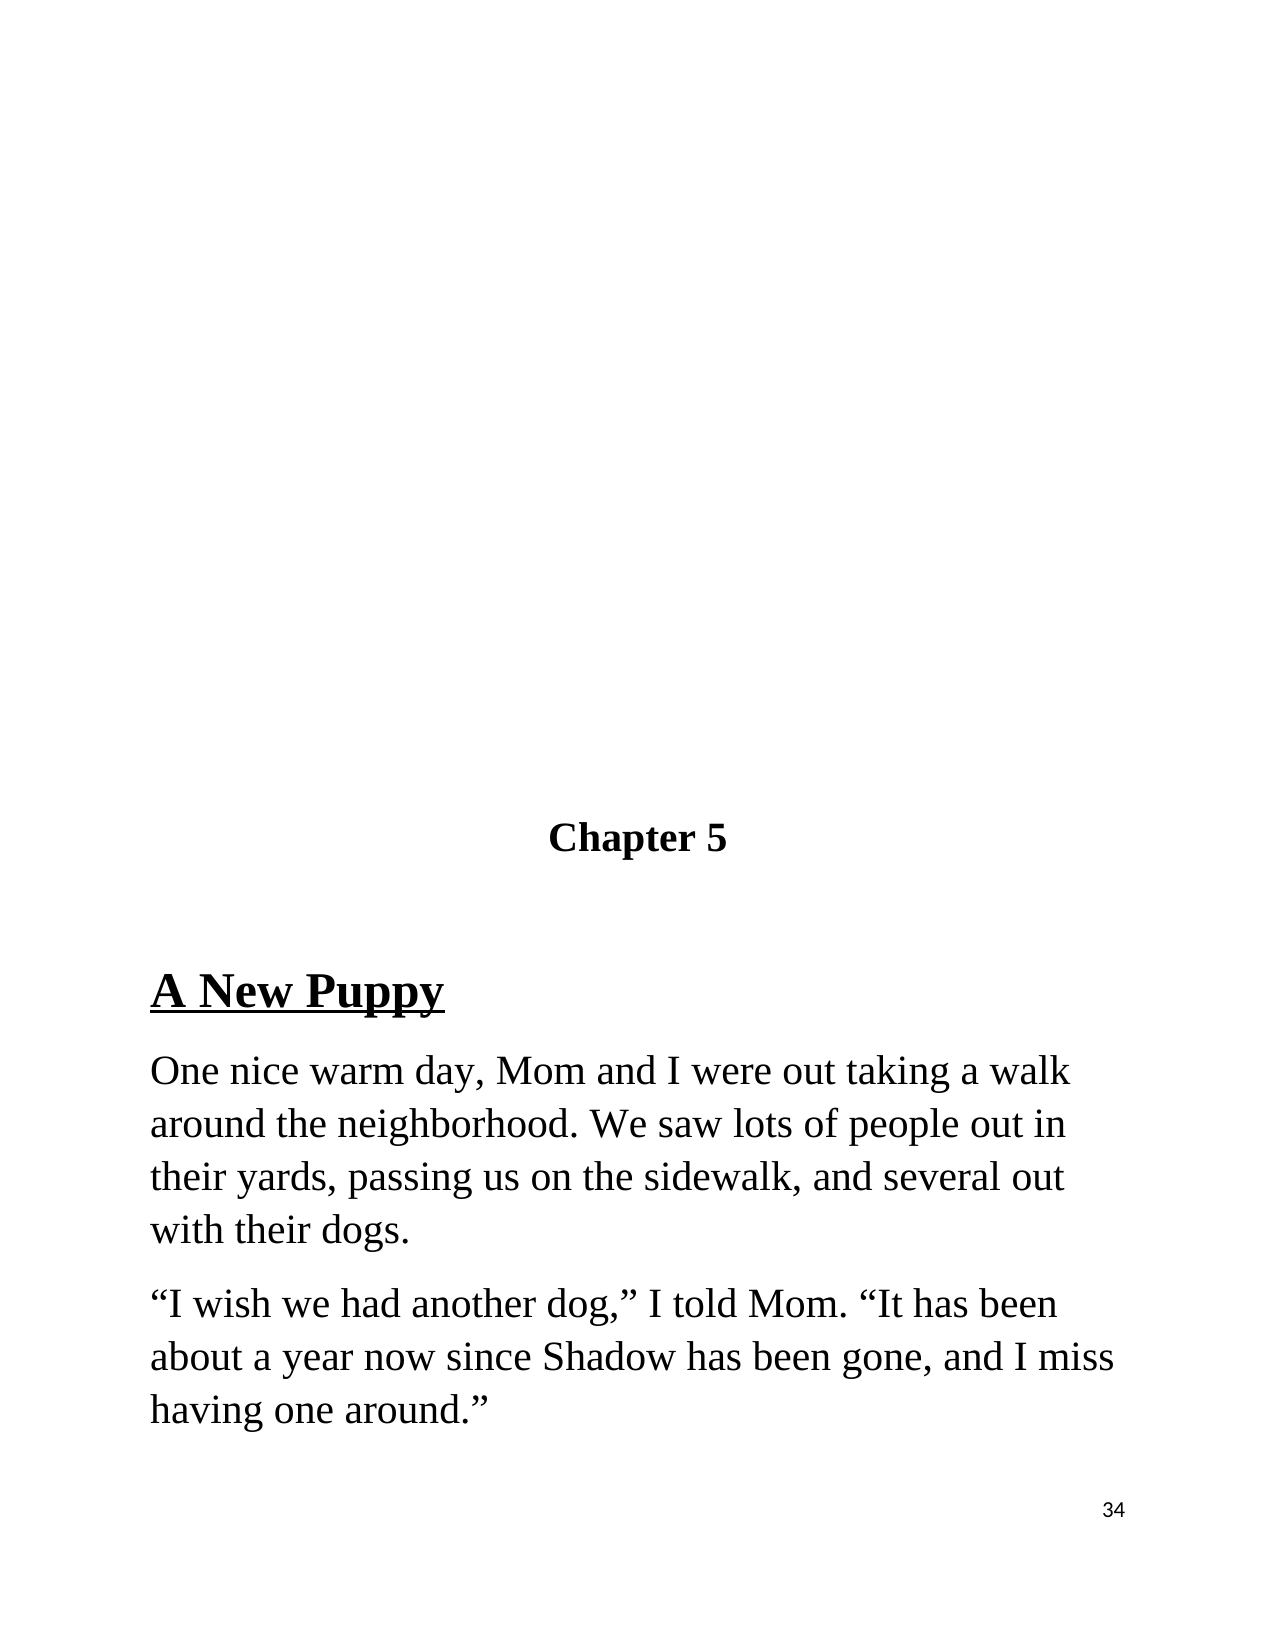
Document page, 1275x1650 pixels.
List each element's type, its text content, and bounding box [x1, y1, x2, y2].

text Chapter 5 [150, 815, 1125, 861]
text One nice warm day, Mom and I were out taking a walk around the neighborhood. We saw lots of people out in their yards, passing us on the sidewalk, and several out with their dogs. [150, 1047, 1125, 1252]
text “I wish we had another dog,” I told Mom. “It has been about a year now since Shadow has been gone, and I miss having one around.” [150, 1280, 1125, 1432]
text A New Puppy [150, 962, 1125, 1018]
